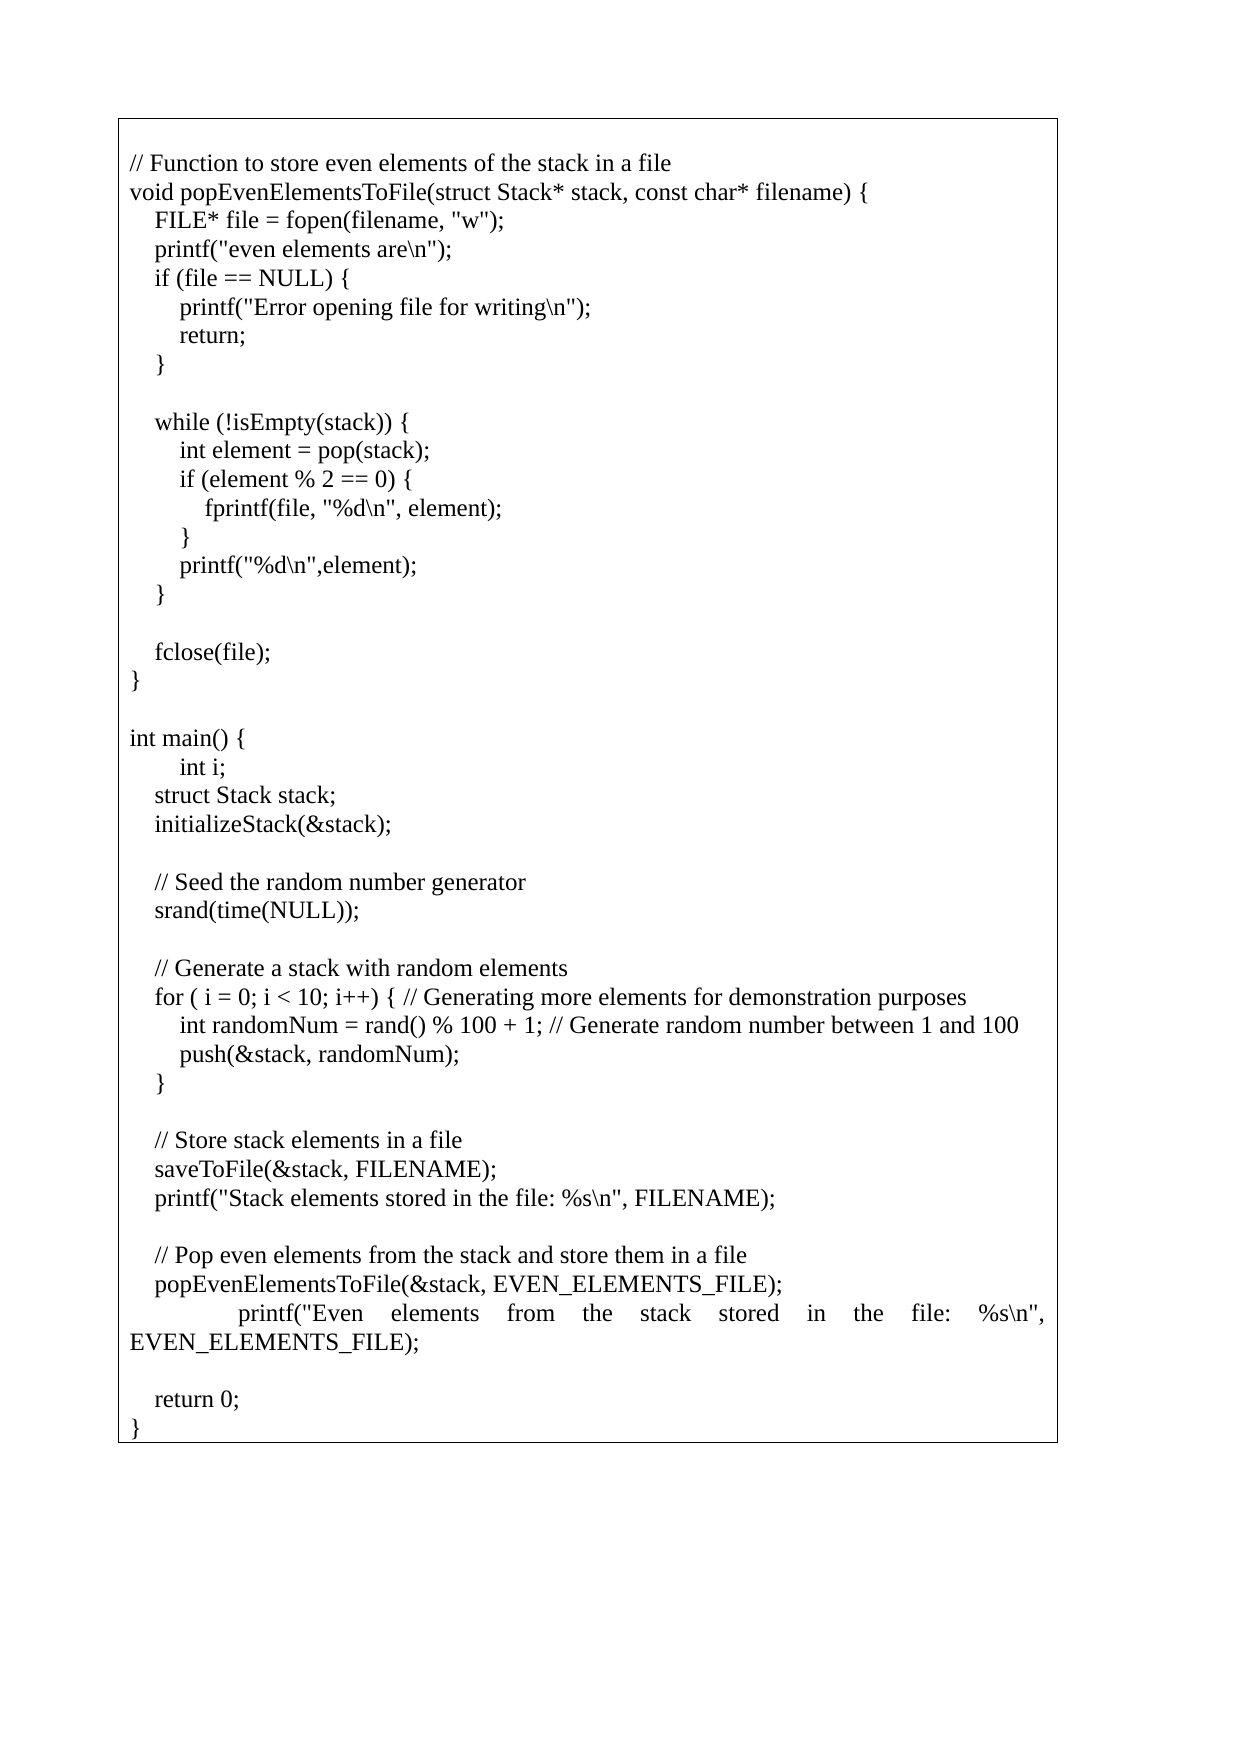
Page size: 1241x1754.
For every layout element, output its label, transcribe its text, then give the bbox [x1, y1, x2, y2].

table_cell // Function to store even elements of the stack in a file void popEvenElementsToFile(struct Stack* stack, const char* filename) { FILE* file = fopen(filename, "w"); printf("even elements are\n"); if (file == NULL) { printf("Error opening file for writing\n"); return; } while (!isEmpty(stack)) { int element = pop(stack); if (element % 2 == 0) { fprintf(file, "%d\n", element); } printf("%d\n",element); } fclose(file); } int main() { int i; struct Stack stack; initializeStack(&stack); // Seed the random number generator srand(time(NULL)); // Generate a stack with random elements for ( i = 0; i < 10; i++) { // Generating more elements for demonstration purposes int randomNum = rand() % 100 + 1; // Generate random number between 1 and 100 push(&stack, randomNum); } // Store stack elements in a file saveToFile(&stack, FILENAME); printf("Stack elements stored in the file: %s\n", FILENAME); // Pop even elements from the stack and store them in a file popEvenElementsToFile(&stack, EVEN_ELEMENTS_FILE); printf("Even elements from the stack stored in the file: %s\n", EVEN_ELEMENTS_FILE); return 0; } [119, 119, 1057, 1442]
